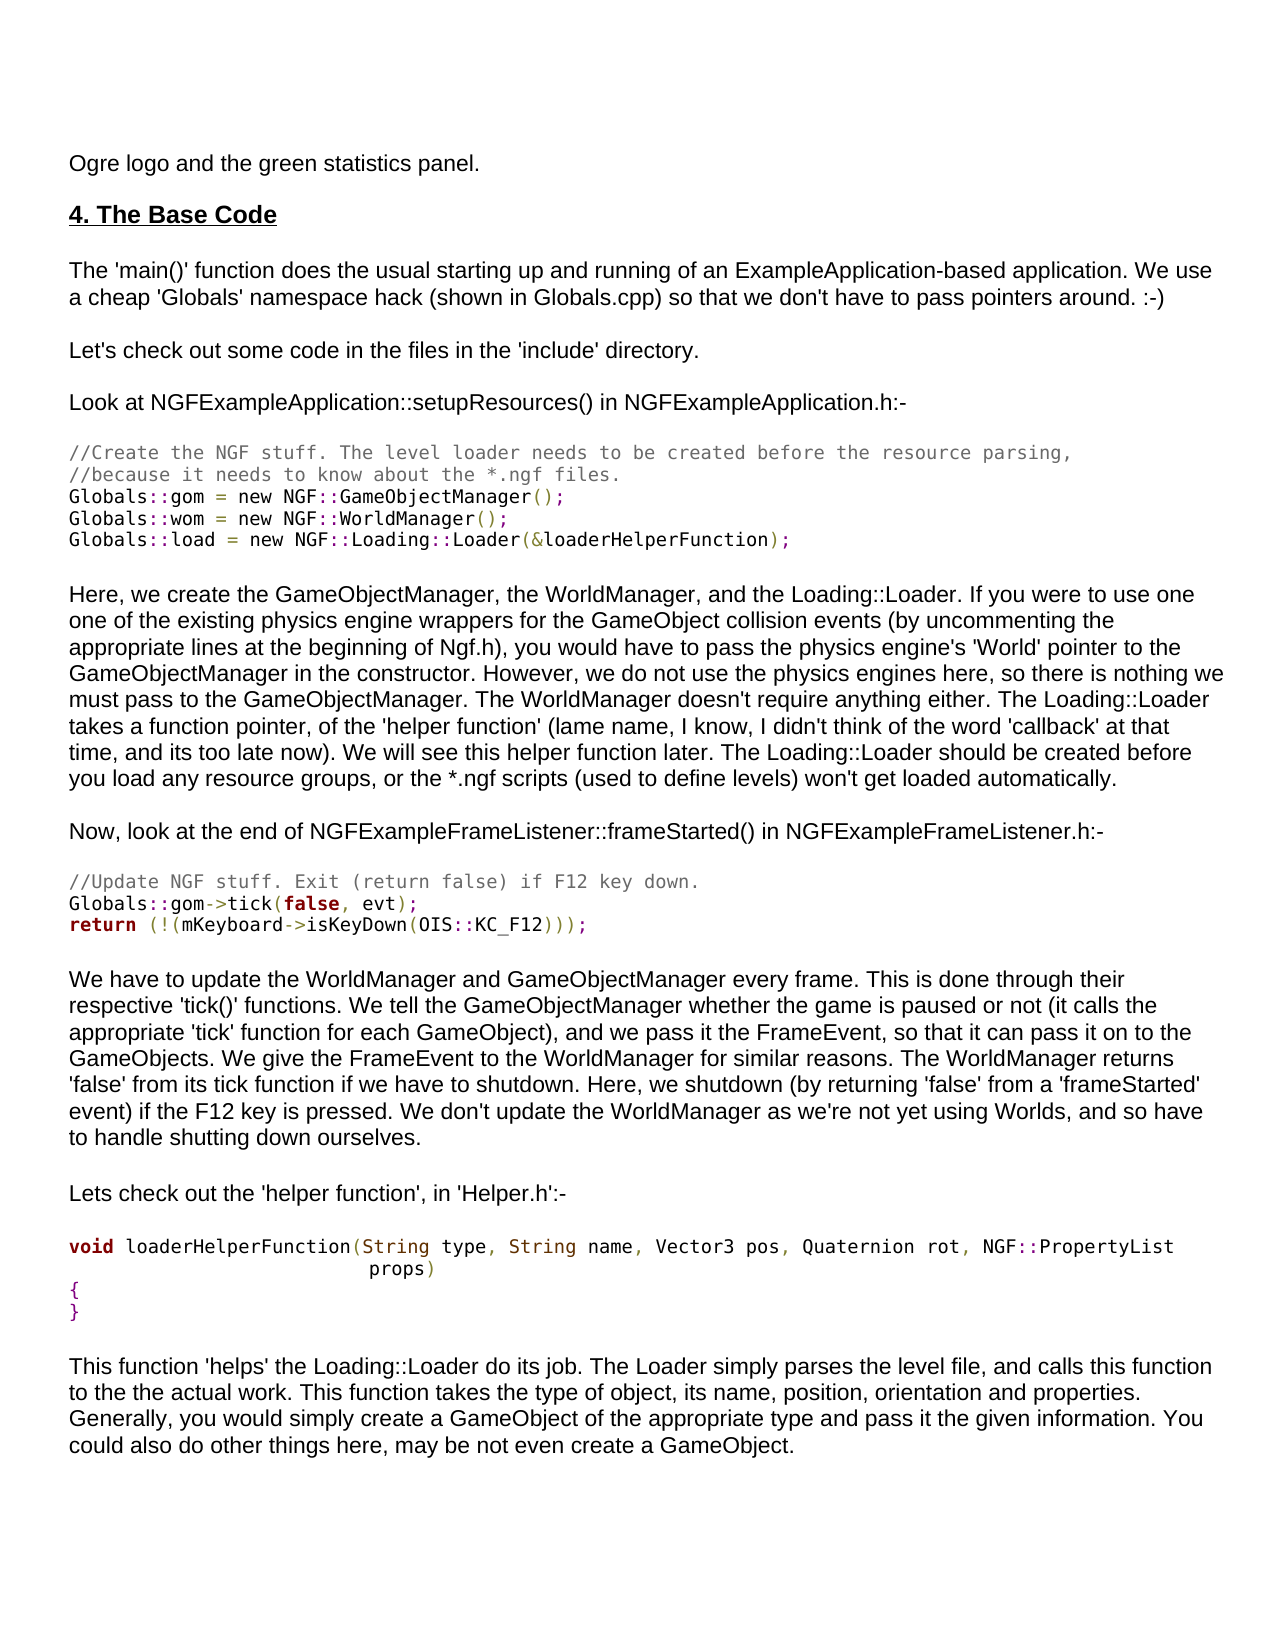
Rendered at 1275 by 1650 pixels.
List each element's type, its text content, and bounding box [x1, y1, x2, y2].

text //because it needs to know about the *.ngf files. [69, 464, 1225, 486]
text //Update NGF stuff. Exit (return false) if F12 key down. [69, 871, 1225, 893]
text Globals::gom->tick(false, evt); [69, 893, 1225, 914]
text Let's check out some code in the files in the 'include' directory. [69, 337, 1225, 363]
text { [69, 1279, 1225, 1301]
text Ogre logo and the green statistics panel. [69, 150, 1225, 176]
text void loaderHelperFunction(String type, String name, Vector3 pos, Quaternion rot, NGF::PropertyList props) [69, 1236, 1225, 1279]
text } [69, 1301, 1225, 1323]
text This function 'helps' the Loading::Loader do its job. The Loader simply parses the level file, and calls this function to the the actual work. This function takes the type of object, its name, position, orientation and properties. Generally, you would simply create a GameObject of the appropriate type and pass it the given information. You could also do other things here, may be not even create a GameObject. [69, 1353, 1225, 1458]
text Globals::load = new NGF::Loading::Loader(&loaderHelperFunction); [69, 529, 1225, 551]
text //Create the NGF stuff. The level loader needs to be created before the resource parsing, [69, 442, 1225, 464]
text Look at NGFExampleApplication::setupResources() in NGFExampleApplication.h:- [69, 389, 1225, 416]
text Globals::gom = new NGF::GameObjectManager(); [69, 486, 1225, 508]
text 4. The Base Code [69, 200, 1225, 229]
text return (!(mKeyboard->isKeyDown(OIS::KC_F12))); [69, 914, 1225, 936]
text Globals::wom = new NGF::WorldManager(); [69, 508, 1225, 529]
text The 'main()' function does the usual starting up and running of an ExampleApplication-based application. We use a cheap 'Globals' namespace hack (shown in Globals.cpp) so that we don't have to pass pointers around. :-) [69, 257, 1225, 310]
text Lets check out the 'helper function', in 'Helper.h':- [69, 1180, 1225, 1206]
text Here, we create the GameObjectManager, the WorldManager, and the Loading::Loader. If you were to use one one of the existing physics engine wrappers for the GameObject collision events (by uncommenting the appropriate lines at the beginning of Ngf.h), you would have to pass the physics engine's 'World' pointer to the GameObjectManager in the constructor. However, we do not use the physics engines here, so there is nothing we must pass to the GameObjectManager. The WorldManager doesn't require anything either. The Loading::Loader takes a function pointer, of the 'helper function' (lame name, I know, I didn't think of the word 'callback' at that time, and its too late now). We will see this helper function later. The Loading::Loader should be created before you load any resource groups, or the *.ngf scripts (used to define levels) won't get loaded automatically. [69, 581, 1225, 792]
text We have to update the WorldManager and GameObjectManager every frame. This is done through their respective 'tick()' functions. We tell the GameObjectManager whether the game is paused or not (it calls the appropriate 'tick' function for each GameObject), and we pass it the FrameEvent, so that it can pass it on to the GameObjects. We give the FrameEvent to the WorldManager for similar reasons. The WorldManager returns 'false' from its tick function if we have to shutdown. Here, we shutdown (by returning 'false' from a 'frameStarted' event) if the F12 key is pressed. We don't update the WorldManager as we're not yet using Worlds, and so have to handle shutting down ourselves. [69, 966, 1225, 1150]
text Now, look at the end of NGFExampleFrameListener::frameStarted() in NGFExampleFrameListener.h:- [69, 818, 1225, 844]
